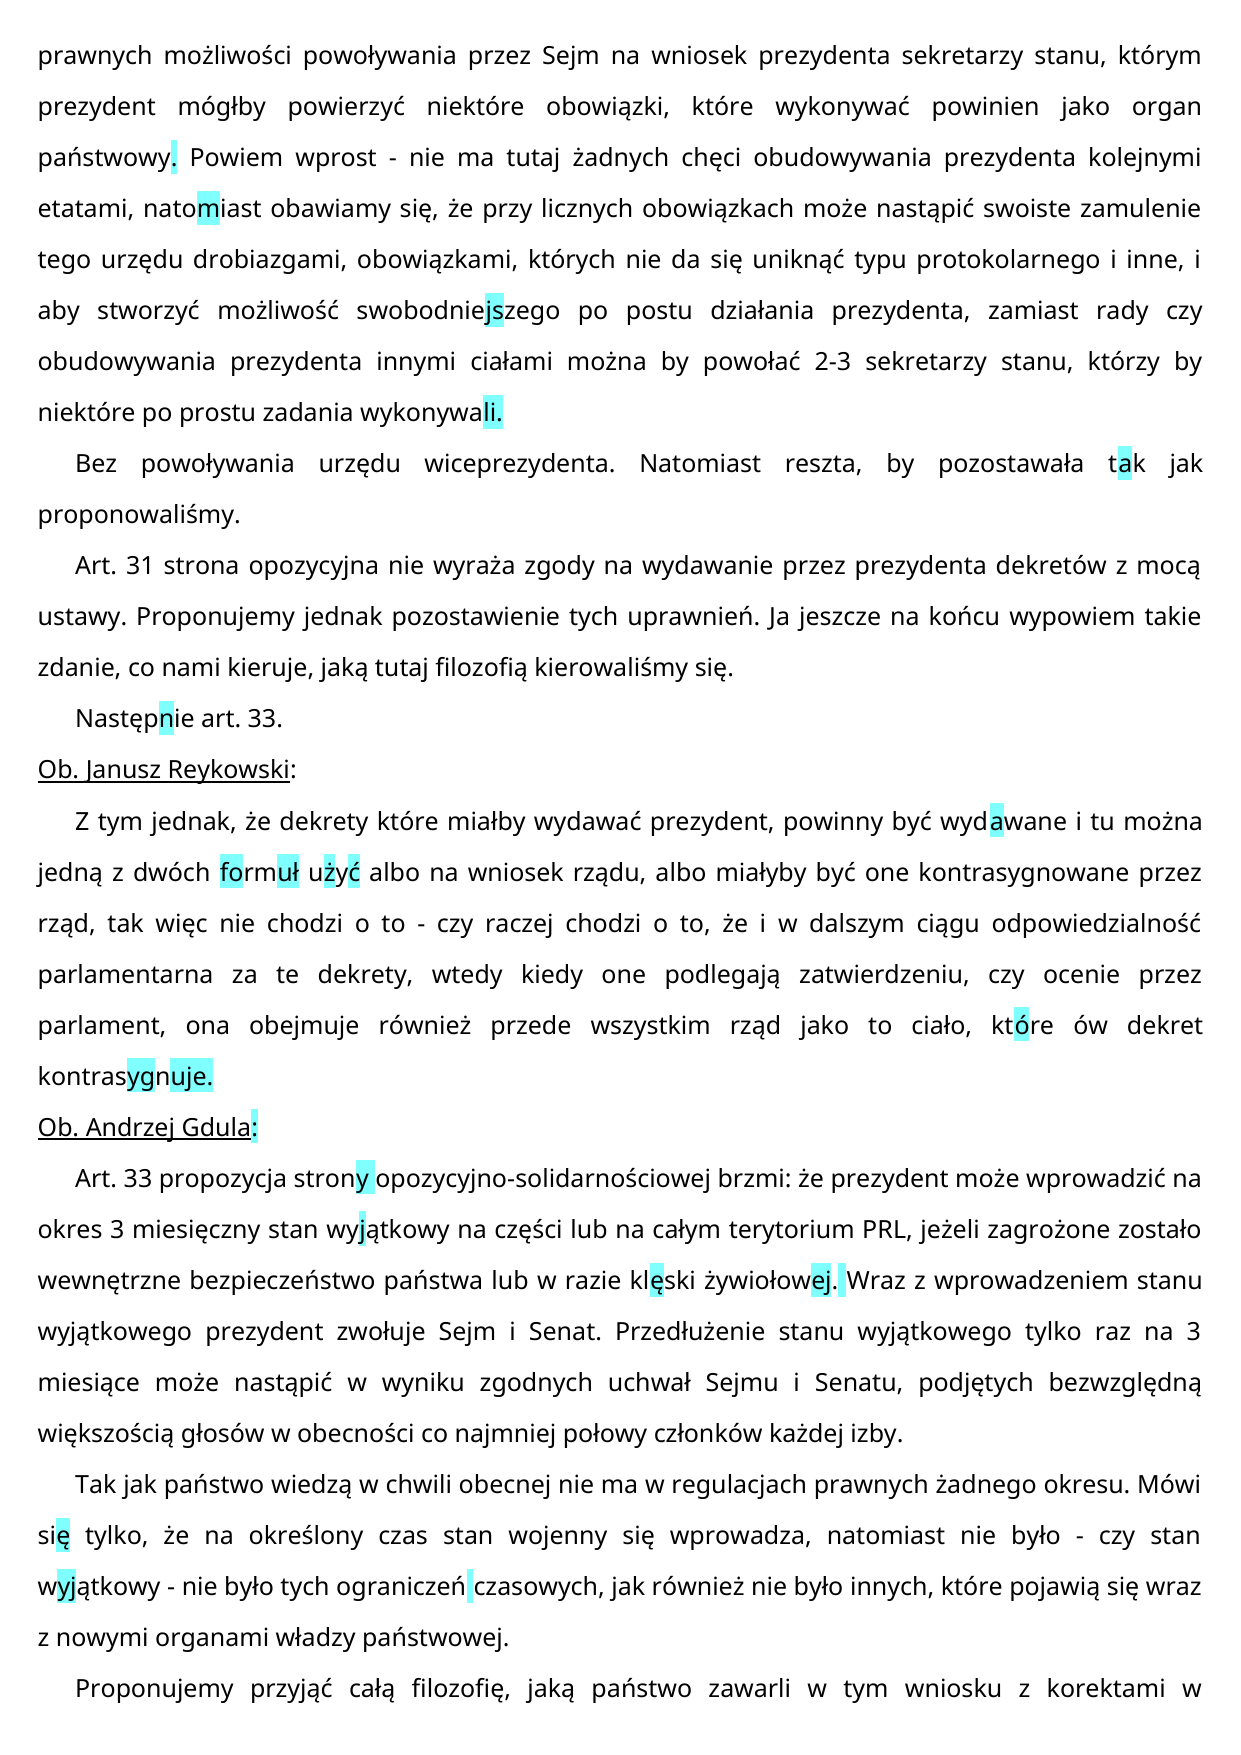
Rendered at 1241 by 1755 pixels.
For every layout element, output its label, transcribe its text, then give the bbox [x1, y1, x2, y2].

text prawnych możliwości powoływania przez Sejm na wniosek prezydenta sekretarzy stanu, którym prezydent mógłby powierzyć niektóre obowiązki, które wykonywać powinien jako organ państwowy. Powiem wprost - nie ma tutaj żadnych chęci obudowywania prezydenta kolejnymi etatami, natomiast obawiamy się, że przy licznych obowiązkach może nastąpić swoiste zamulenie tego urzędu drobiazgami, obowiązkami, których nie da się uniknąć typu protokolarnego i inne, i aby stworzyć możliwość swobodniejszego po postu działania prezydenta, zamiast rady czy obudowywania prezydenta innymi ciałami można by powołać 2-3 sekretarzy stanu, którzy by niektóre po prostu zadania wykonywali. [37, 37, 1203, 429]
text Następnie art. 33. [37, 701, 1203, 735]
text Ob. Andrzej Gdula: [37, 1109, 1203, 1143]
text Z tym jednak, że dekrety które miałby wydawać prezydent, powinny być wydawane i tu można jedną z dwóch formuł użyć albo na wniosek rządu, albo miałyby być one kontrasygnowane przez rząd, tak więc nie chodzi o to - czy raczej chodzi o to, że i w dalszym ciągu odpowiedzialność parlamentarna za te dekrety, wtedy kiedy one podlegają zatwierdzeniu, czy ocenie przez parlament, ona obejmuje również przede wszystkim rząd jako to ciało, które ów dekret kontrasygnuje. [37, 803, 1203, 1092]
text Art. 31 strona opozycyjna nie wyraża zgody na wydawanie przez prezydenta dekretów z mocą ustawy. Proponujemy jednak pozostawienie tych uprawnień. Ja jeszcze na końcu wypowiem takie zdanie, co nami kieruje, jaką tutaj filozofią kierowaliśmy się. [37, 548, 1203, 684]
text Bez powoływania urzędu wiceprezydenta. Natomiast reszta, by pozostawała tak jak proponowaliśmy. [37, 446, 1203, 531]
text Art. 33 propozycja strony opozycyjno-solidarnościowej brzmi: że prezydent może wprowadzić na okres 3 miesięczny stan wyjątkowy na części lub na całym terytorium PRL, jeżeli zagrożone zostało wewnętrzne bezpieczeństwo państwa lub w razie klęski żywiołowej. Wraz z wprowadzeniem stanu wyjątkowego prezydent zwołuje Sejm i Senat. Przedłużenie stanu wyjątkowego tylko raz na 3 miesiące może nastąpić w wyniku zgodnych uchwał Sejmu i Senatu, podjętych bezwzględną większością głosów w obecności co najmniej połowy członków każdej izby. [37, 1160, 1203, 1450]
text Ob. Janusz Reykowski: [37, 752, 1203, 786]
text Tak jak państwo wiedzą w chwili obecnej nie ma w regulacjach prawnych żadnego okresu. Mówi się tylko, że na określony czas stan wojenny się wprowadza, natomiast nie było - czy stan wyjątkowy - nie było tych ograniczeń czasowych, jak również nie było innych, które pojawią się wraz z nowymi organami władzy państwowej. [37, 1467, 1203, 1654]
text Proponujemy przyjąć całą filozofię, jaką państwo zawarli w tym wniosku z korektami w [37, 1671, 1203, 1705]
